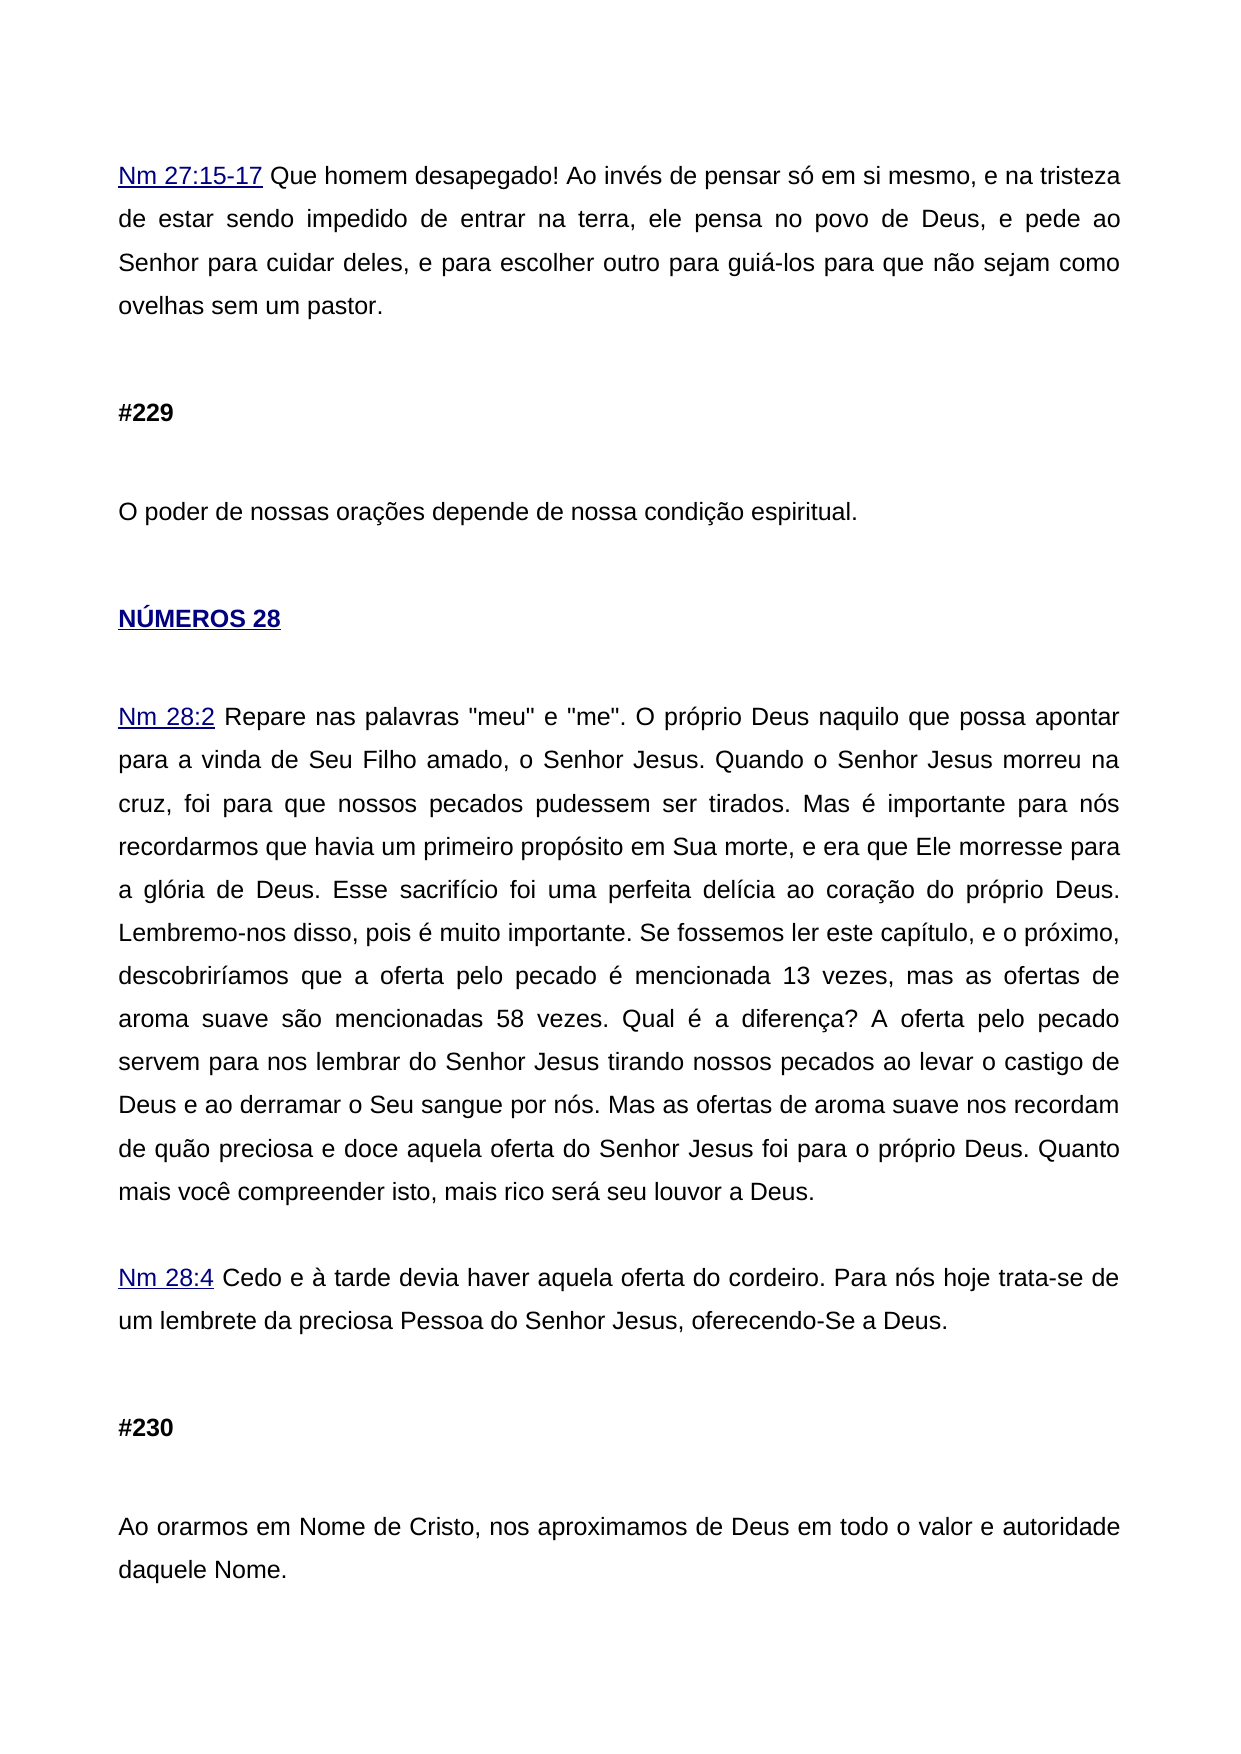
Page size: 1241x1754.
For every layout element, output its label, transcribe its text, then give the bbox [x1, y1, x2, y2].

subtitle #230 [118, 1413, 1122, 1442]
subtitle #229 [118, 398, 1122, 426]
text Nm 28:4 Cedo e à tarde devia haver aquela oferta do cordeiro. Para nós hoje trata-se de um lembrete da preciosa Pessoa do Senhor Jesus, oferecendo-Se a Deus. [118, 1263, 1122, 1335]
text O poder de nossas orações depende de nossa condição espiritual. [118, 496, 1122, 525]
text Nm 27:15-17 Que homem desapegado! Ao invés de pensar só em si mesmo, e na tristeza de estar sendo impedido de entrar na terra, ele pensa no povo de Deus, e pede ao Senhor para cuidar deles, e para escolher outro para guiá-los para que não sejam como ovelhas sem um pastor. [118, 161, 1122, 319]
text Nm 28:2 Repare nas palavras "meu" e "me". O próprio Deus naquilo que possa apontar para a vinda de Seu Filho amado, o Senhor Jesus. Quando o Senhor Jesus morreu na cruz, foi para que nossos pecados pudessem ser tirados. Mas é importante para nós recordarmos que havia um primeiro propósito em Sua morte, e era que Ele morresse para a glória de Deus. Esse sacrifício foi uma perfeita delícia ao coração do próprio Deus. Lembremo-nos disso, pois é muito importante. Se fossemos ler este capítulo, e o próximo, descobriríamos que a oferta pelo pecado é mencionada 13 vezes, mas as ofertas de aroma suave são mencionadas 58 vezes. Qual é a diferença? A oferta pelo pecado servem para nos lembrar do Senhor Jesus tirando nossos pecados ao levar o castigo de Deus e ao derramar o Seu sangue por nós. Mas as ofertas de aroma suave nos recordam de quão preciosa e doce aquela oferta do Senhor Jesus foi para o próprio Deus. Quanto mais você compreender isto, mais rico será seu louvor a Deus. [118, 702, 1122, 1205]
text Ao orarmos em Nome de Cristo, nos aproximamos de Deus em todo o valor e autoridade daquele Nome. [118, 1512, 1122, 1584]
subtitle NÚMEROS 28 [118, 603, 1122, 632]
